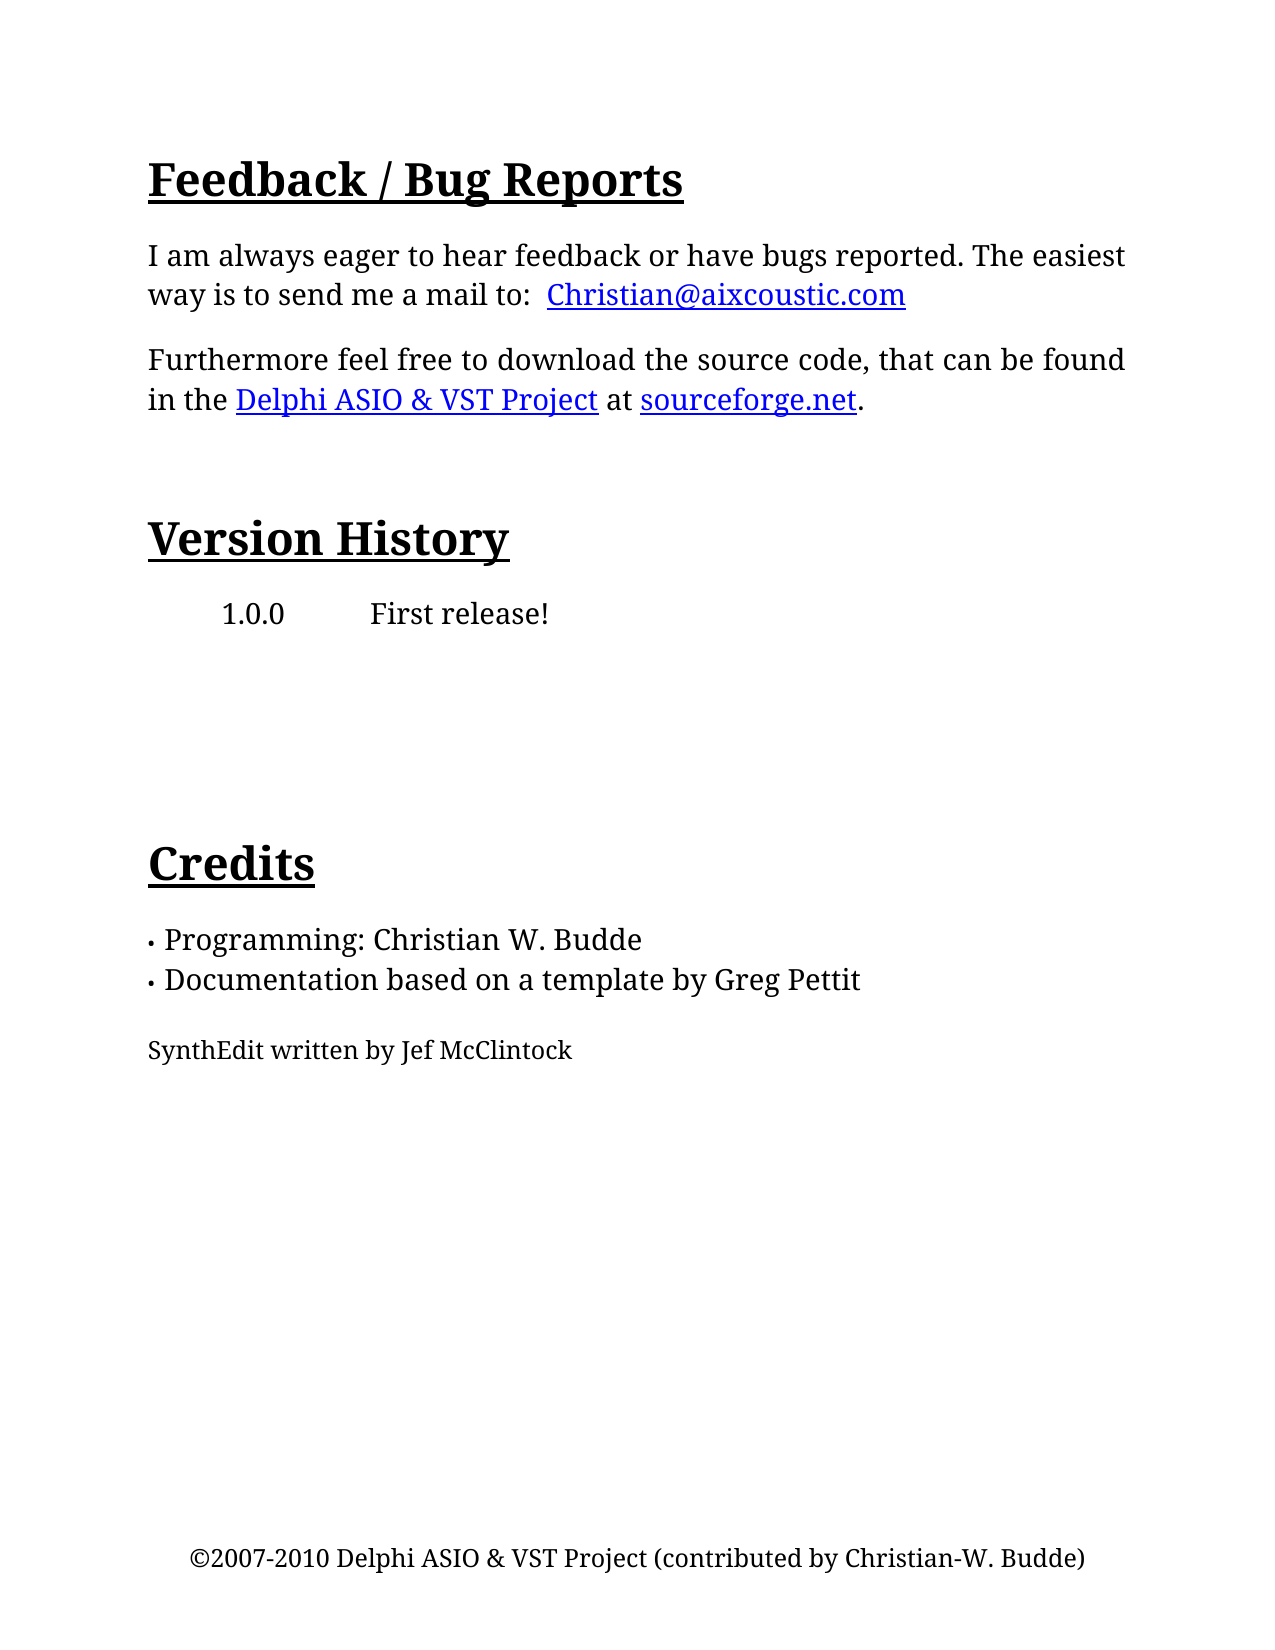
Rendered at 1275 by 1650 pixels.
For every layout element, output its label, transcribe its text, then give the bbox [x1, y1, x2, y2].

subtitle Credits [148, 832, 1127, 894]
text I am always eager to hear feedback or have bugs reported. The easiest way is to send me a mail to: Christian@aixcoustic.com [148, 235, 1127, 314]
list First release! [221, 593, 1127, 633]
text • Documentation based on a template by Greg Pettit [148, 959, 1127, 998]
subtitle Feedback / Bug Reports [148, 148, 1127, 210]
text Furthermore feel free to download the source code, that can be found in the Delphi ASIO & VST Project at sourceforge.net. [148, 339, 1127, 419]
text SynthEdit written by Jef McClintock [148, 1032, 1127, 1067]
subtitle Version History [148, 506, 1127, 568]
text • Programming: Christian W. Budde [148, 919, 1127, 959]
